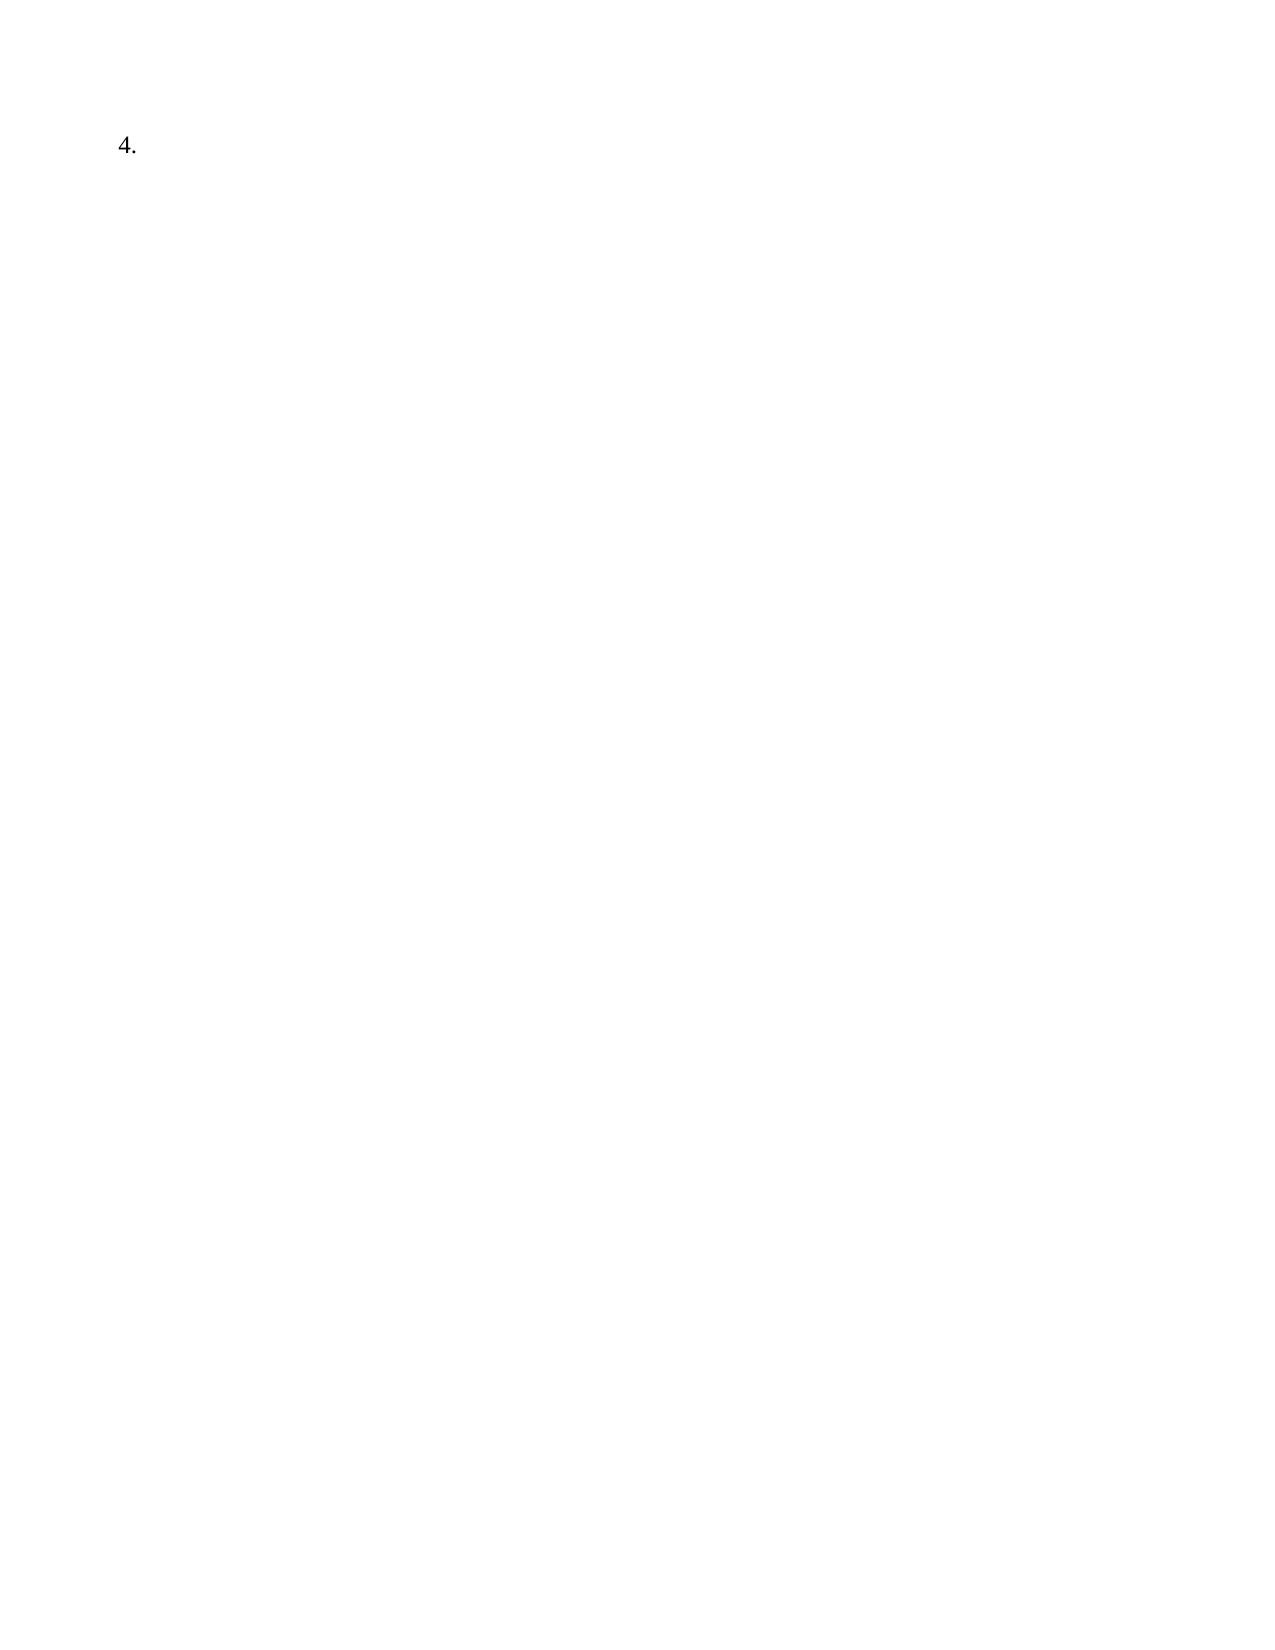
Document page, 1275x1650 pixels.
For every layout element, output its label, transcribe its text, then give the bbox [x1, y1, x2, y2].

list Learning Curve: Like many technical processes, there is a learning curve to fully grasp how JIT compilation works, especially when considering the various optimizations and runtime behaviors. However, with study and practice, it becomes more accessible. [118, 118, 1157, 364]
